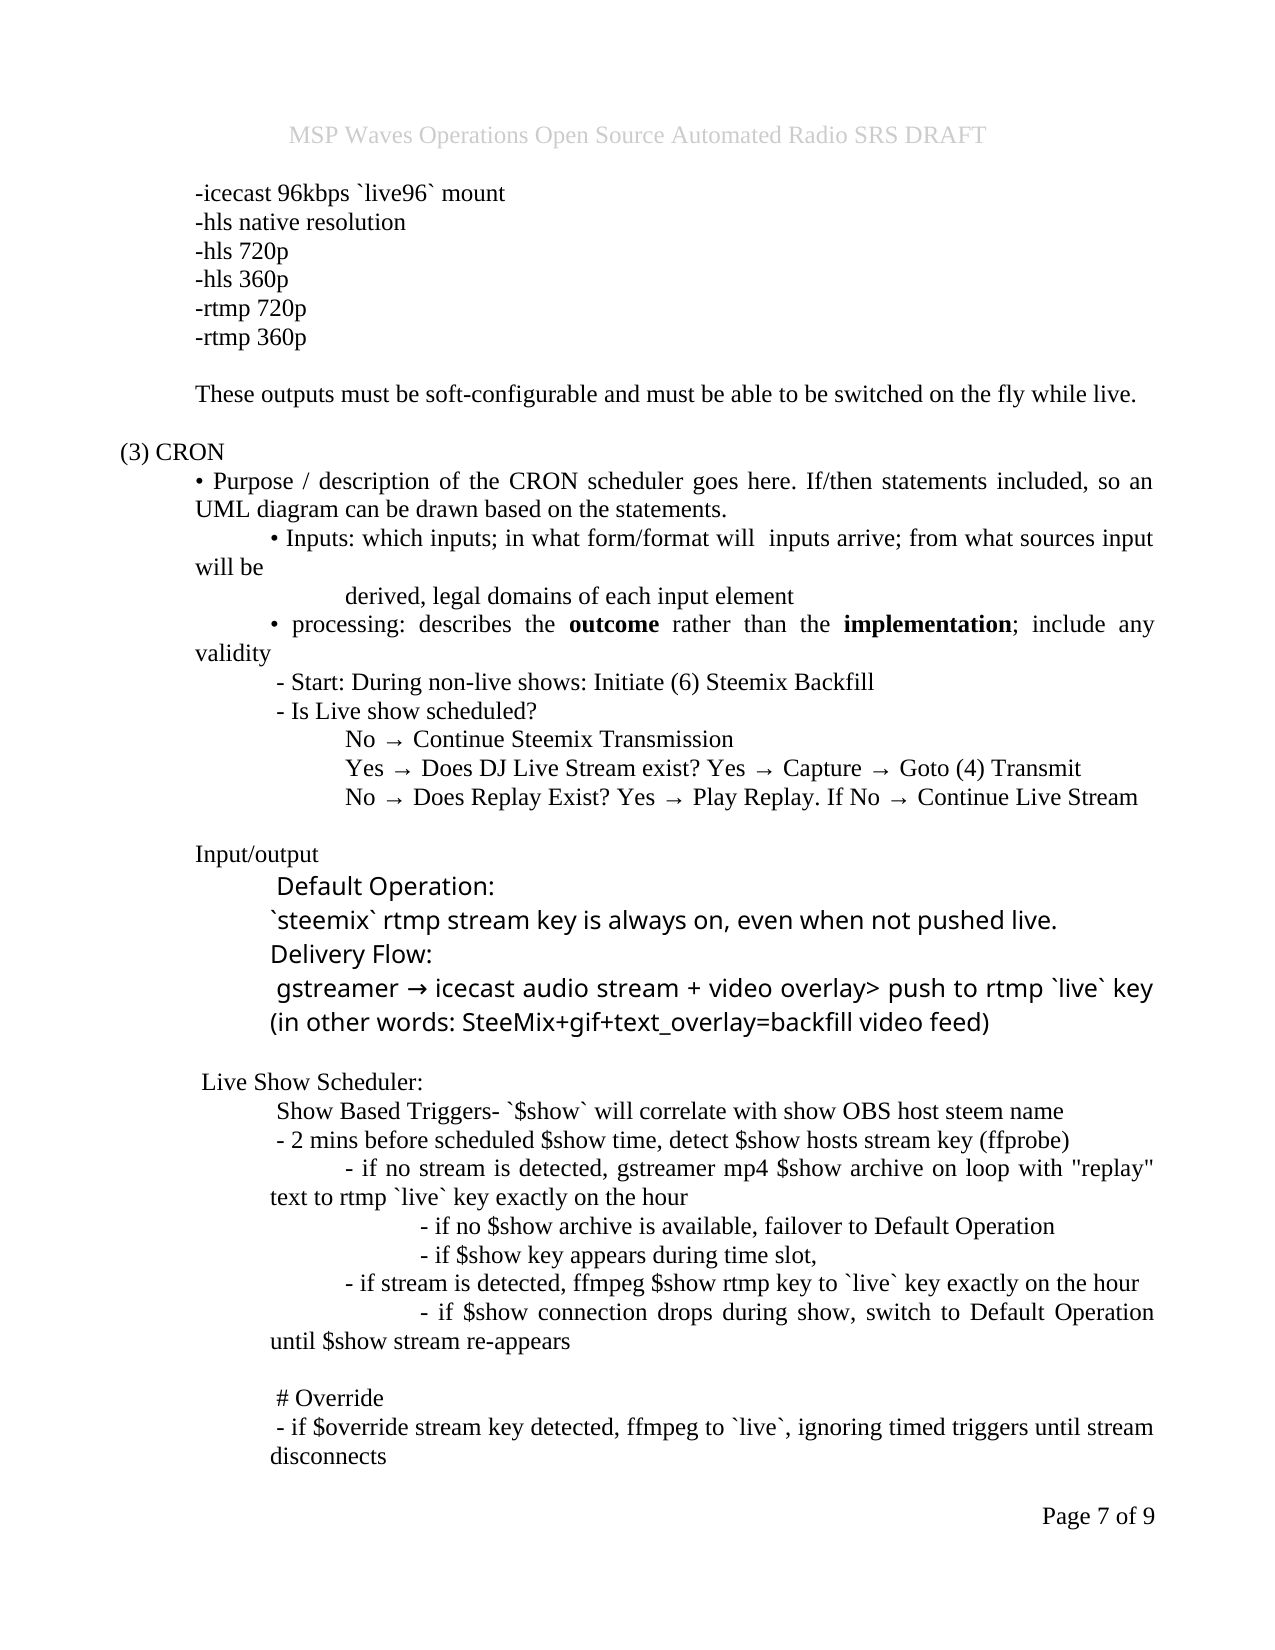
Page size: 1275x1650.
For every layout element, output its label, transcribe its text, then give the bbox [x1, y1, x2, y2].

text -icecast 96kbps `live96` mount [195, 178, 1155, 207]
text These outputs must be soft-configurable and must be able to be switched on the fly while live. [195, 379, 1155, 408]
text Live Show Scheduler: [195, 1067, 1155, 1096]
text derived, legal domains of each input element [195, 581, 1155, 609]
text Delivery Flow: [270, 936, 1155, 970]
text -hls 360p [195, 264, 1155, 293]
text No → Continue Steemix Transmission [270, 724, 1155, 753]
text (3) CRON [120, 437, 1155, 466]
text - if no stream is detected, gstreamer mp4 $show archive on loop with "replay" text to rtmp `live` key exactly on the hour [270, 1153, 1155, 1211]
text - Start: During non-live shows: Initiate (6) Steemix Backfill [270, 667, 1155, 696]
text • Inputs: which inputs; in what form/format will inputs arrive; from what sources input will be [195, 523, 1155, 581]
text -hls 720p [195, 236, 1155, 264]
text - if $show connection drops during show, switch to Default Operation until $show stream re-appears [270, 1297, 1155, 1355]
text # Override [270, 1383, 1155, 1412]
text gstreamer → icecast audio stream + video overlay> push to rtmp `live` key (in other words: SteeMix+gif+text_overlay=backfill video feed) [270, 970, 1155, 1038]
text - if $override stream key detected, ffmpeg to `live`, ignoring timed triggers until stream disconnects [270, 1412, 1155, 1470]
text - 2 mins before scheduled $show time, detect $show hosts stream key (ffprobe) [270, 1125, 1155, 1153]
text Default Operation: [270, 868, 1155, 902]
text - if $show key appears during time slot, [270, 1240, 1155, 1268]
text No → Does Replay Exist? Yes → Play Replay. If No → Continue Live Stream [270, 782, 1155, 811]
text - if stream is detected, ffmpeg $show rtmp key to `live` key exactly on the hour [270, 1268, 1155, 1297]
text • Purpose / description of the CRON scheduler goes here. If/then statements included, so an UML diagram can be drawn based on the statements. [195, 466, 1155, 523]
text -hls native resolution [195, 207, 1155, 236]
text -rtmp 720p [195, 293, 1155, 322]
text - if no $show archive is available, failover to Default Operation [270, 1211, 1155, 1240]
text Yes → Does DJ Live Stream exist? Yes → Capture → Goto (4) Transmit [270, 753, 1155, 782]
text - Is Live show scheduled? [270, 696, 1155, 724]
text Show Based Triggers- `$show` will correlate with show OBS host steem name [270, 1096, 1155, 1125]
text Input/output [195, 811, 1155, 868]
text -rtmp 360p [195, 322, 1155, 351]
text • processing: describes the outcome rather than the implementation; include any validity [195, 609, 1155, 667]
text `steemix` rtmp stream key is always on, even when not pushed live. [270, 902, 1155, 936]
